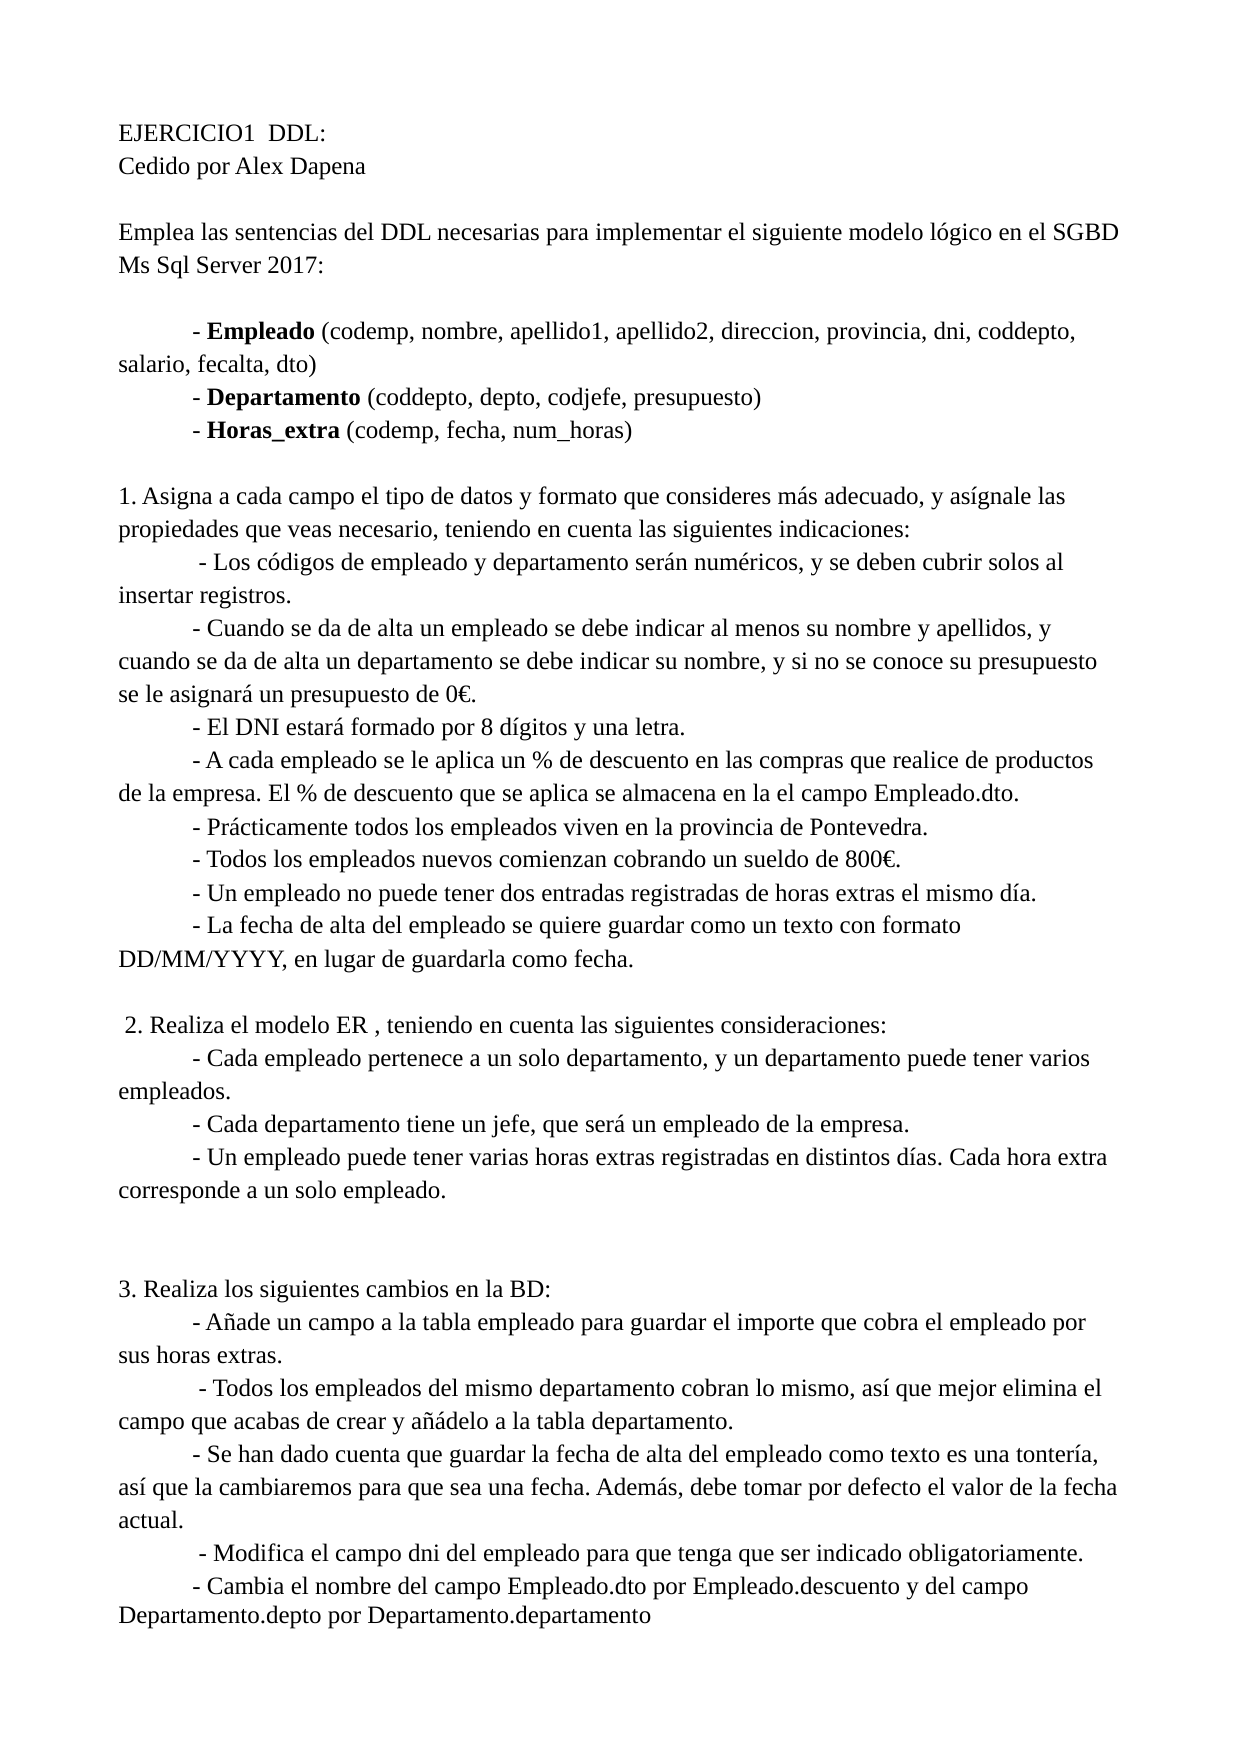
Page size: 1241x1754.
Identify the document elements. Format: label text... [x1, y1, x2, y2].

text - Modifica el campo dni del empleado para que tenga que ser indicado obligatoriamente. [118, 1538, 1122, 1567]
text - Añade un campo a la tabla empleado para guardar el importe que cobra el empleado por sus horas extras. [118, 1307, 1122, 1369]
text - Los códigos de empleado y departamento serán numéricos, y se deben cubrir solos al insertar registros. [118, 547, 1122, 609]
text - Cada departamento tiene un jefe, que será un empleado de la empresa. [118, 1109, 1122, 1137]
text - Un empleado puede tener varias horas extras registradas en distintos días. Cada hora extra corresponde a un solo empleado. [118, 1142, 1122, 1203]
text - Todos los empleados del mismo departamento cobran lo mismo, así que mejor elimina el campo que acabas de crear y añádelo a la tabla departamento. [118, 1373, 1122, 1435]
text - Un empleado no puede tener dos entradas registradas de horas extras el mismo día. [118, 878, 1122, 906]
text - El DNI estará formado por 8 dígitos y una letra. [118, 712, 1122, 741]
text - Empleado (codemp, nombre, apellido1, apellido2, direccion, provincia, dni, coddepto, salario, fecalta, dto) [118, 316, 1122, 378]
text - Departamento (coddepto, depto, codjefe, presupuesto) [118, 382, 1122, 411]
text - Prácticamente todos los empleados viven en la provincia de Pontevedra. [118, 812, 1122, 840]
text 1. Asigna a cada campo el tipo de datos y formato que consideres más adecuado, y asígnale las propiedades que veas necesario, teniendo en cuenta las siguientes indicaciones: [118, 481, 1122, 543]
text - A cada empleado se le aplica un % de descuento en las compras que realice de productos de la empresa. El % de descuento que se aplica se almacena en la el campo Empleado.dto. [118, 746, 1122, 807]
text - Todos los empleados nuevos comienzan cobrando un sueldo de 800€. [118, 844, 1122, 873]
text Cedido por Alex Dapena Emplea las sentencias del DDL necesarias para implementar el siguiente modelo lógico en el SGBD Ms Sql Server 2017: [118, 151, 1122, 279]
text 3. Realiza los siguientes cambios en la BD: [118, 1274, 1122, 1303]
text - Se han dado cuenta que guardar la fecha de alta del empleado como texto es una tontería, así que la cambiaremos para que sea una fecha. Además, debe tomar por defecto el valor de la fecha actual. [118, 1439, 1122, 1534]
text 2. Realiza el modelo ER , teniendo en cuenta las siguientes consideraciones: [118, 1010, 1122, 1038]
text EJERCICIO1 DDL: [118, 118, 1122, 147]
text - La fecha de alta del empleado se quiere guardar como un texto con formato DD/MM/YYYY, en lugar de guardarla como fecha. [118, 911, 1122, 972]
text - Horas_extra (codemp, fecha, num_horas) [118, 415, 1122, 444]
text - Cuando se da de alta un empleado se debe indicar al menos su nombre y apellidos, y cuando se da de alta un departamento se debe indicar su nombre, y si no se conoce su presupuesto se le asignará un presupuesto de 0€. [118, 613, 1122, 708]
text - Cambia el nombre del campo Empleado.dto por Empleado.descuento y del campo Departamento.depto por Departamento.departamento [118, 1571, 1122, 1628]
text - Cada empleado pertenece a un solo departamento, y un departamento puede tener varios empleados. [118, 1043, 1122, 1104]
